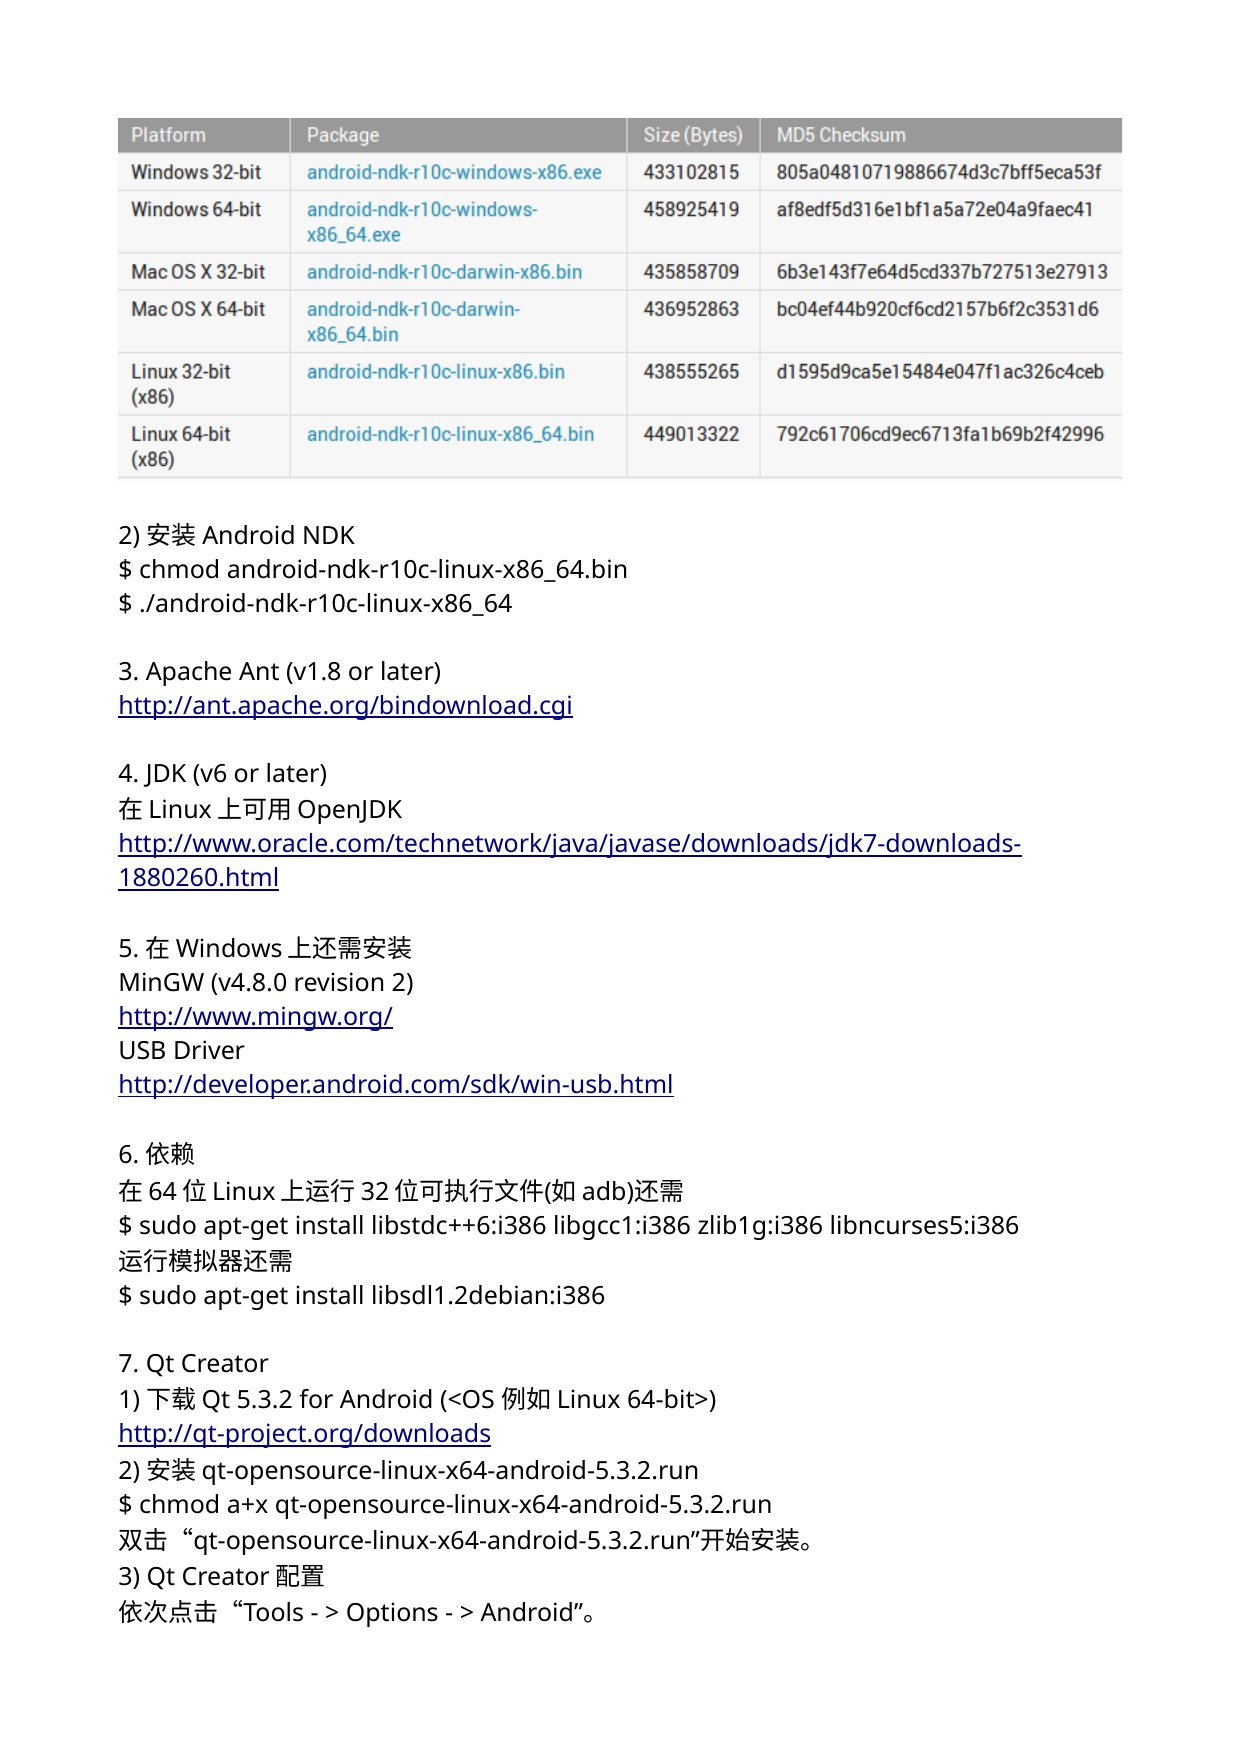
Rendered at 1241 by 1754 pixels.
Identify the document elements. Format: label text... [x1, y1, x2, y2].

text 2) 安装qt-opensource-linux-x64-android-5.3.2.run [118, 1450, 1122, 1486]
text $ chmod android-ndk-r10c-linux-x86_64.bin [118, 551, 1122, 585]
text 3. Apache Ant (v1.8 or later) [118, 653, 1122, 688]
text $ chmod a+x qt-opensource-linux-x64-android-5.3.2.run [118, 1486, 1122, 1520]
text 3) Qt Creator配置 [118, 1557, 1122, 1593]
text 依次点击“Tools - > Options - > Android”。 [118, 1593, 1122, 1629]
text 双击“qt-opensource-linux-x64-android-5.3.2.run”开始安装。 [118, 1520, 1122, 1557]
text 在64位Linux上运行32位可执行文件(如adb)还需 [118, 1171, 1122, 1207]
text http://www.mingw.org/ [118, 998, 1122, 1033]
text 7. Qt Creator [118, 1346, 1122, 1380]
text http://qt-project.org/downloads [118, 1416, 1122, 1450]
text USB Driver [118, 1033, 1122, 1067]
text $ ./android-ndk-r10c-linux-x86_64 [118, 585, 1122, 619]
picture [118, 118, 1123, 481]
text http://www.oracle.com/technetwork/java/javase/downloads/jdk7-downloads-1880260.html [118, 826, 1122, 894]
text MinGW (v4.8.0 revision 2) [118, 964, 1122, 998]
text 在Linux上可用OpenJDK [118, 790, 1122, 826]
text $ sudo apt-get install libsdl1.2debian:i386 [118, 1278, 1122, 1312]
text 5. 在Windows上还需安装 [118, 928, 1122, 964]
text http://developer.android.com/sdk/win-usb.html [118, 1067, 1122, 1101]
text http://ant.apache.org/bindownload.cgi [118, 688, 1122, 722]
text 2) 安装 Android NDK [118, 515, 1122, 551]
text 4. JDK (v6 or later) [118, 756, 1122, 790]
text $ sudo apt-get install libstdc++6:i386 libgcc1:i386 zlib1g:i386 libncurses5:i386 [118, 1207, 1122, 1241]
text 1) 下载Qt 5.3.2 for Android (<OS 例如Linux 64-bit>) [118, 1380, 1122, 1416]
text 6. 依赖 [118, 1135, 1122, 1171]
text 运行模拟器还需 [118, 1241, 1122, 1278]
